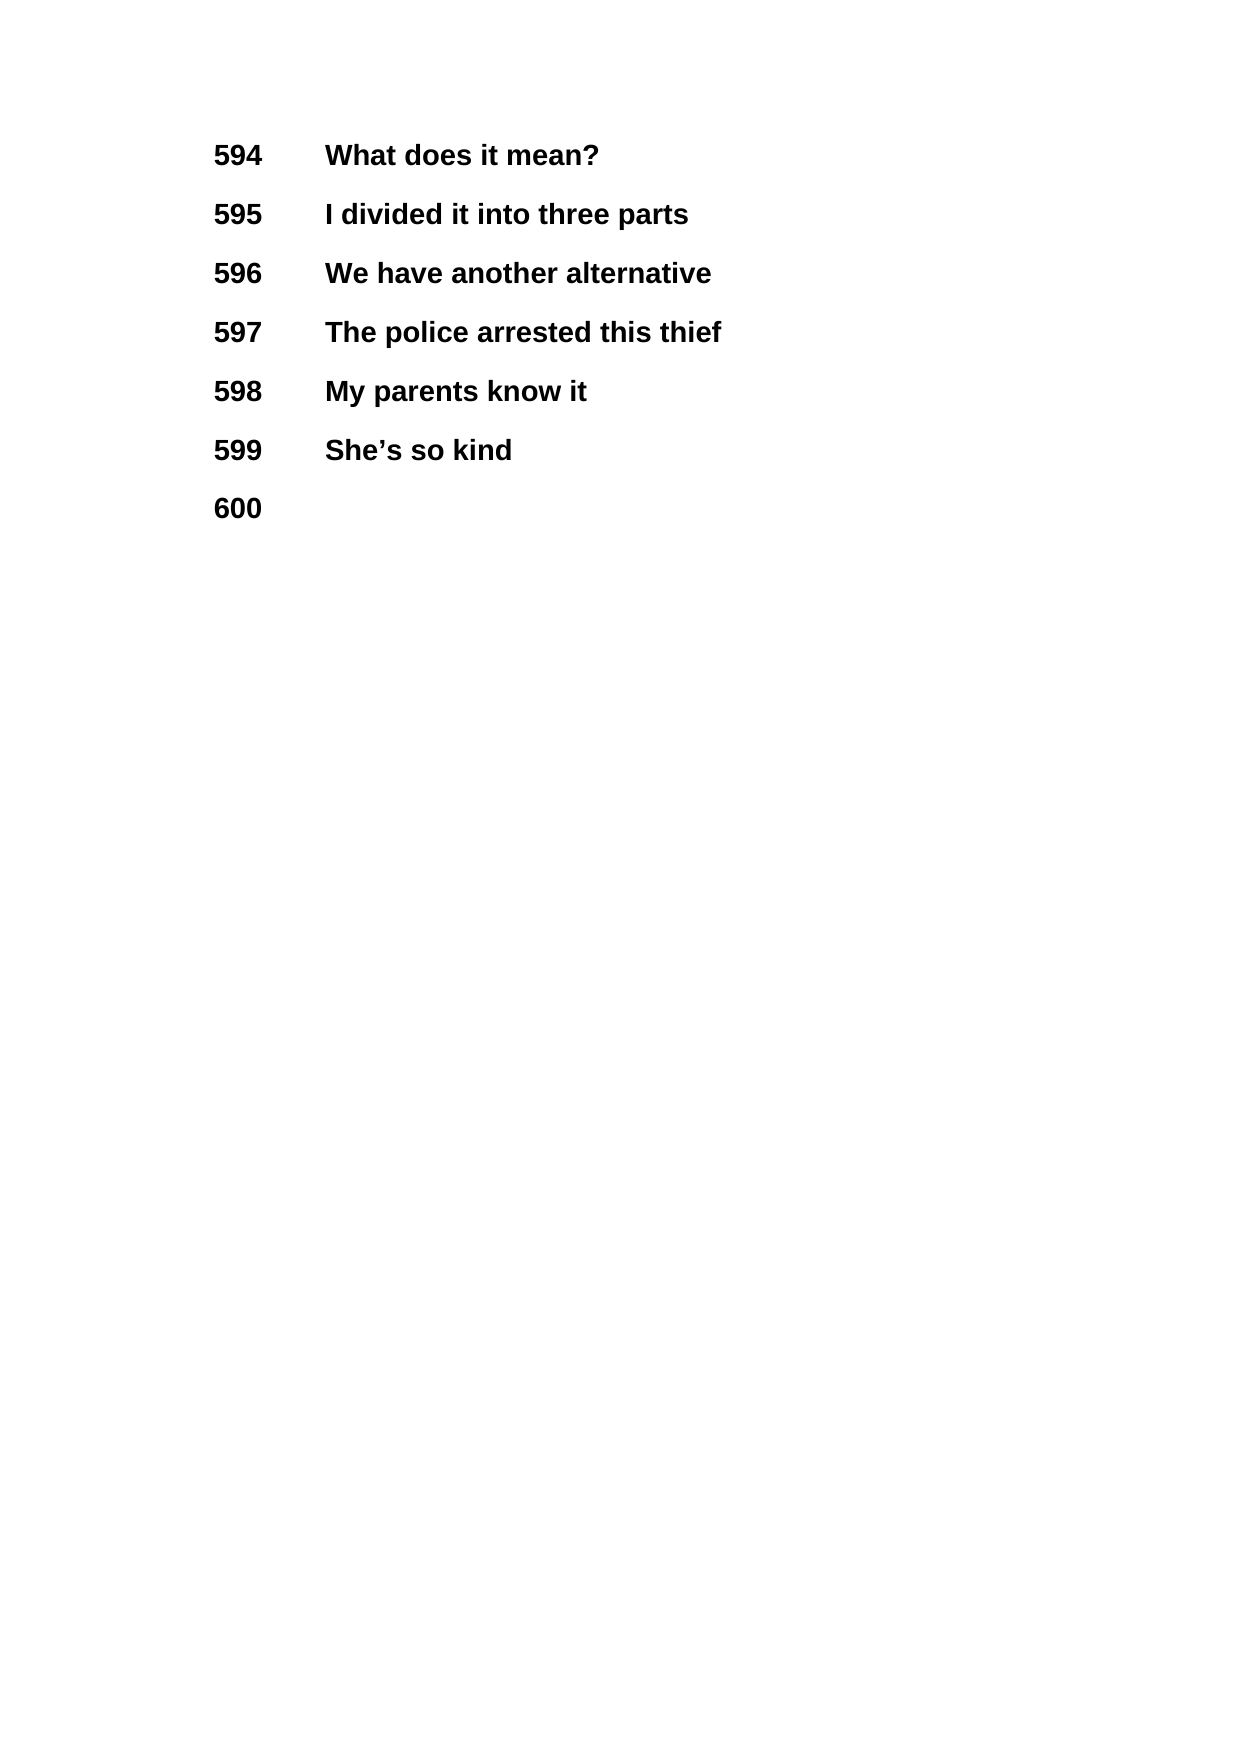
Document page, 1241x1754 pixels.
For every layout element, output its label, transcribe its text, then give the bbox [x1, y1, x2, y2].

list The police arrested this thief [213, 295, 1152, 354]
list We have another alternative [213, 236, 1152, 295]
list My parents know it [213, 354, 1152, 413]
list What does it mean? [213, 118, 1152, 177]
list She’s so kind [213, 413, 1152, 472]
list I divided it into three parts [213, 177, 1152, 236]
